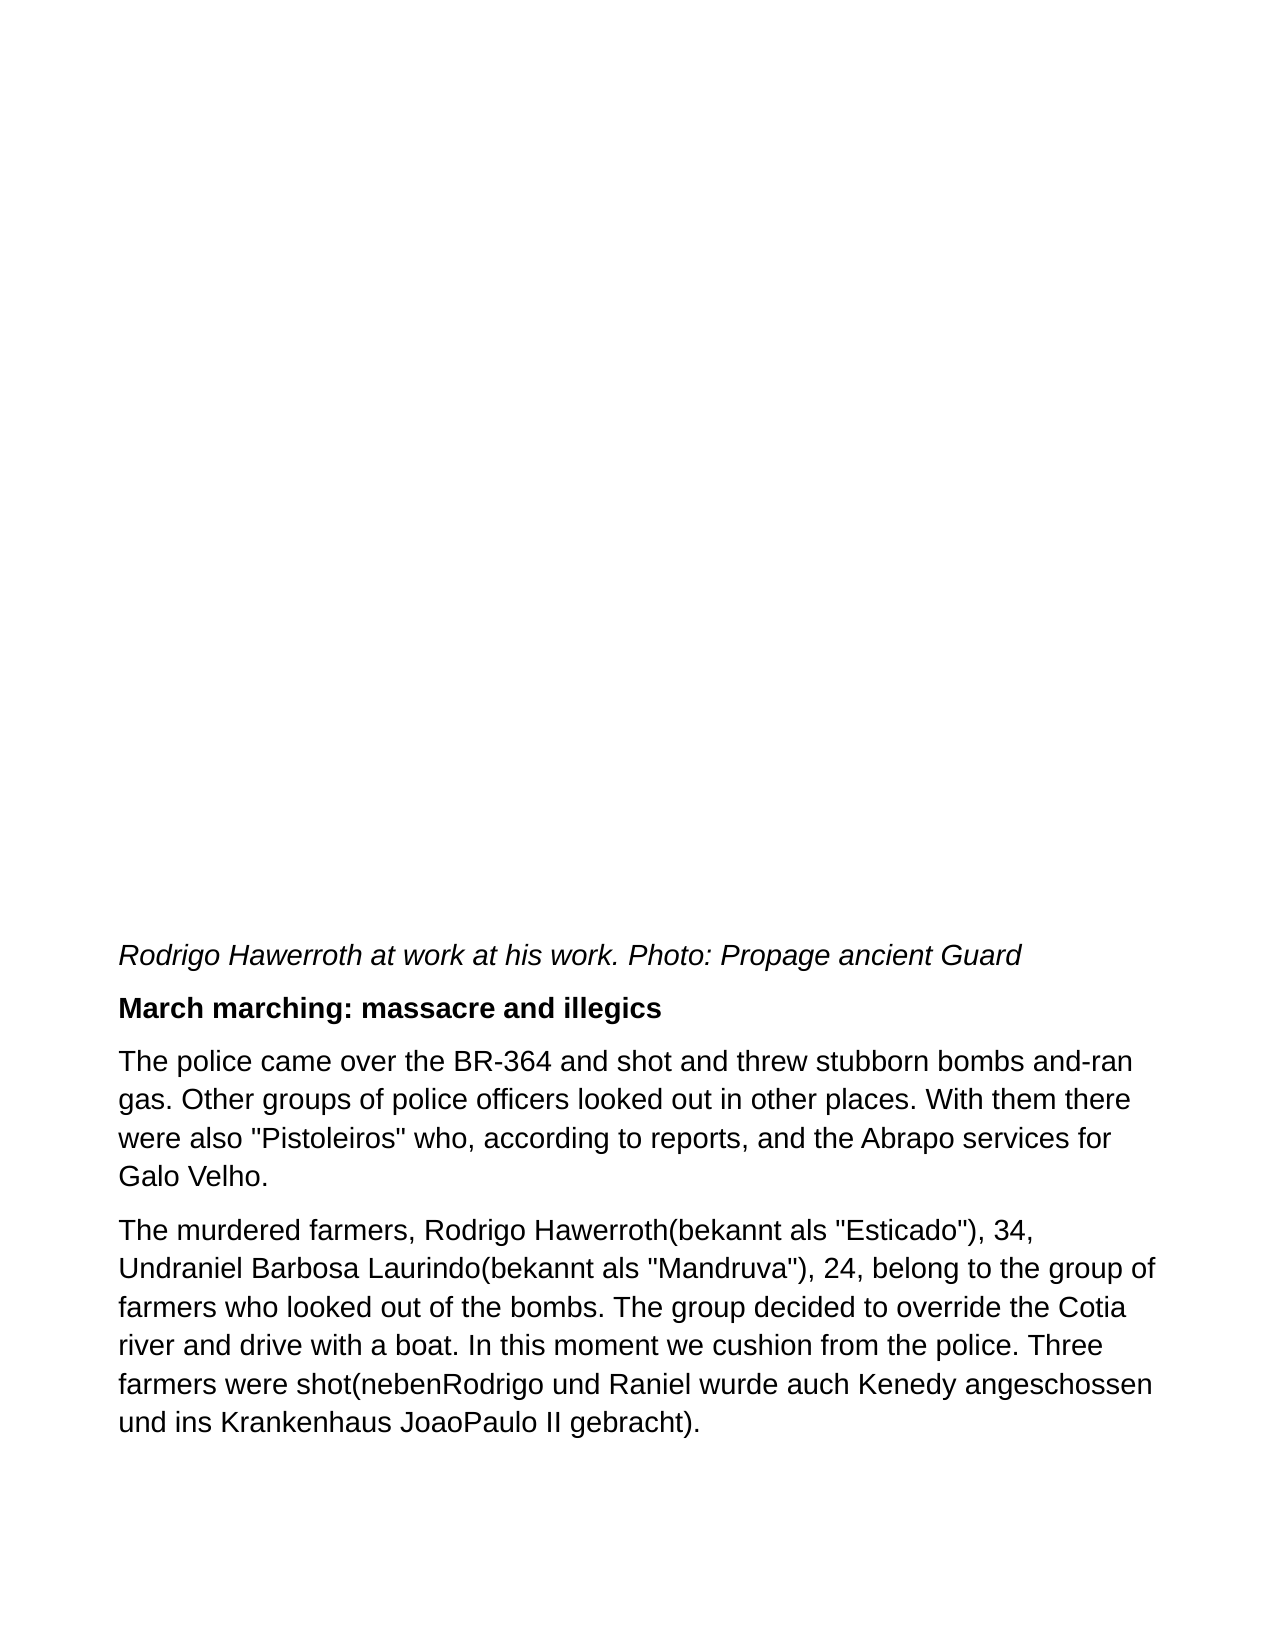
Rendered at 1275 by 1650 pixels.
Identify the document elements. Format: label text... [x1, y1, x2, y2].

text March marching: massacre and illegics [118, 991, 1157, 1024]
text The murdered farmers, Rodrigo Hawerroth(bekannt als "Esticado"), 34, Undraniel Barbosa Laurindo(bekannt als "Mandruva"), 24, belong to the group of farmers who looked out of the bombs. The group decided to override the Cotia river and drive with a boat. In this moment we cushion from the police. Three farmers were shot(nebenRodrigo und Raniel wurde auch Kenedy angeschossen und ins Krankenhaus JoaoPaulo II gebracht). [118, 1212, 1157, 1439]
text Rodrigo Hawerroth at work at his work. Photo: Propage ancient Guard [118, 118, 1157, 971]
text The police came over the BR-364 and shot and threw stubborn bombs and-ran gas. Other groups of police officers looked out in other places. With them there were also "Pistoleiros" who, according to reports, and the Abrapo services for Galo Velho. [118, 1044, 1157, 1193]
